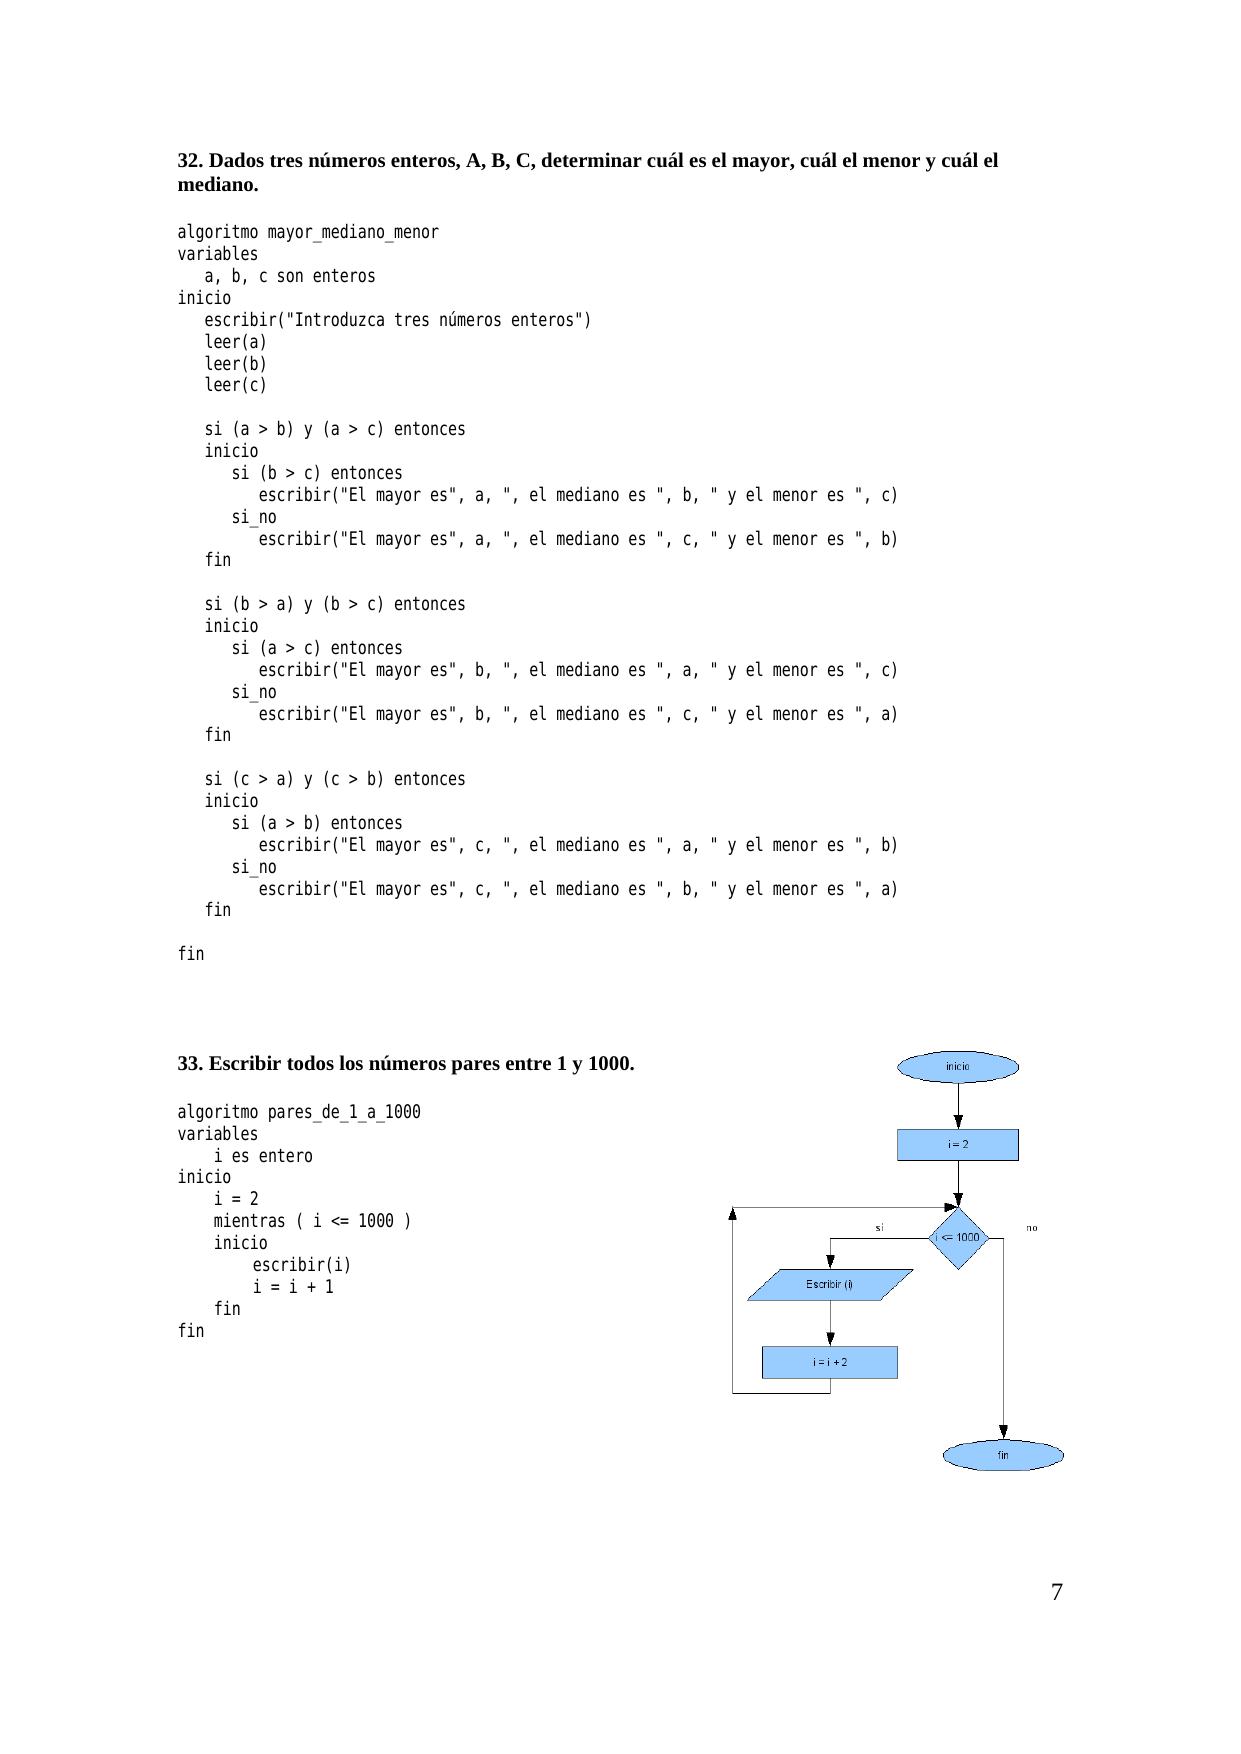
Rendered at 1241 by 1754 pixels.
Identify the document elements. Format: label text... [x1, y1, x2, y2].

text si (a > b) entonces [177, 812, 1063, 834]
text i = 2 [177, 1188, 726, 1210]
text a, b, c son enteros [177, 265, 1063, 287]
text leer(b) [177, 352, 1063, 374]
text mientras ( i <= 1000 ) [177, 1210, 726, 1232]
text 32. Dados tres números enteros, A, B, C, determinar cuál es el mayor, cuál el menor y cuál el mediano. [177, 148, 1063, 196]
text si_no [177, 506, 1063, 527]
text escribir("El mayor es", c, ", el mediano es ", b, " y el menor es ", a) [177, 877, 1063, 899]
text variables [177, 1123, 726, 1144]
text i es entero [177, 1144, 726, 1166]
text inicio [177, 1232, 726, 1254]
text escribir("El mayor es", b, ", el mediano es ", c, " y el menor es ", a) [177, 702, 1063, 724]
text algoritmo mayor_mediano_menor [177, 221, 1063, 243]
text fin [177, 549, 1063, 571]
text fin [177, 724, 1063, 746]
text inicio [177, 440, 1063, 462]
text si (a > c) entonces [177, 637, 1063, 659]
text escribir("El mayor es", a, ", el mediano es ", b, " y el menor es ", c) [177, 484, 1063, 506]
text i = i + 1 [177, 1276, 726, 1298]
text leer(a) [177, 331, 1063, 352]
text inicio [177, 1166, 726, 1188]
text escribir("Introduzca tres números enteros") [177, 309, 1063, 331]
text inicio [177, 287, 1063, 309]
text escribir(i) [177, 1254, 726, 1276]
text fin [177, 1298, 726, 1319]
text escribir("El mayor es", c, ", el mediano es ", a, " y el menor es ", b) [177, 834, 1063, 856]
text inicio [177, 790, 1063, 812]
text variables [177, 243, 1063, 265]
text si_no [177, 681, 1063, 702]
picture [726, 1051, 1094, 1471]
text algoritmo pares_de_1_a_1000 [177, 1101, 726, 1123]
text fin [177, 1319, 726, 1341]
text escribir("El mayor es", a, ", el mediano es ", c, " y el menor es ", b) [177, 527, 1063, 549]
text fin [177, 899, 1063, 921]
text escribir("El mayor es", b, ", el mediano es ", a, " y el menor es ", c) [177, 659, 1063, 681]
text leer(c) [177, 374, 1063, 396]
text si (a > b) y (a > c) entonces [177, 418, 1063, 440]
text inicio [177, 615, 1063, 637]
text si (c > a) y (c > b) entonces [177, 768, 1063, 790]
text si (b > a) y (b > c) entonces [177, 593, 1063, 615]
text 33. Escribir todos los números pares entre 1 y 1000. [177, 1051, 726, 1075]
text fin [177, 943, 1063, 965]
text si_no [177, 856, 1063, 877]
text si (b > c) entonces [177, 462, 1063, 484]
